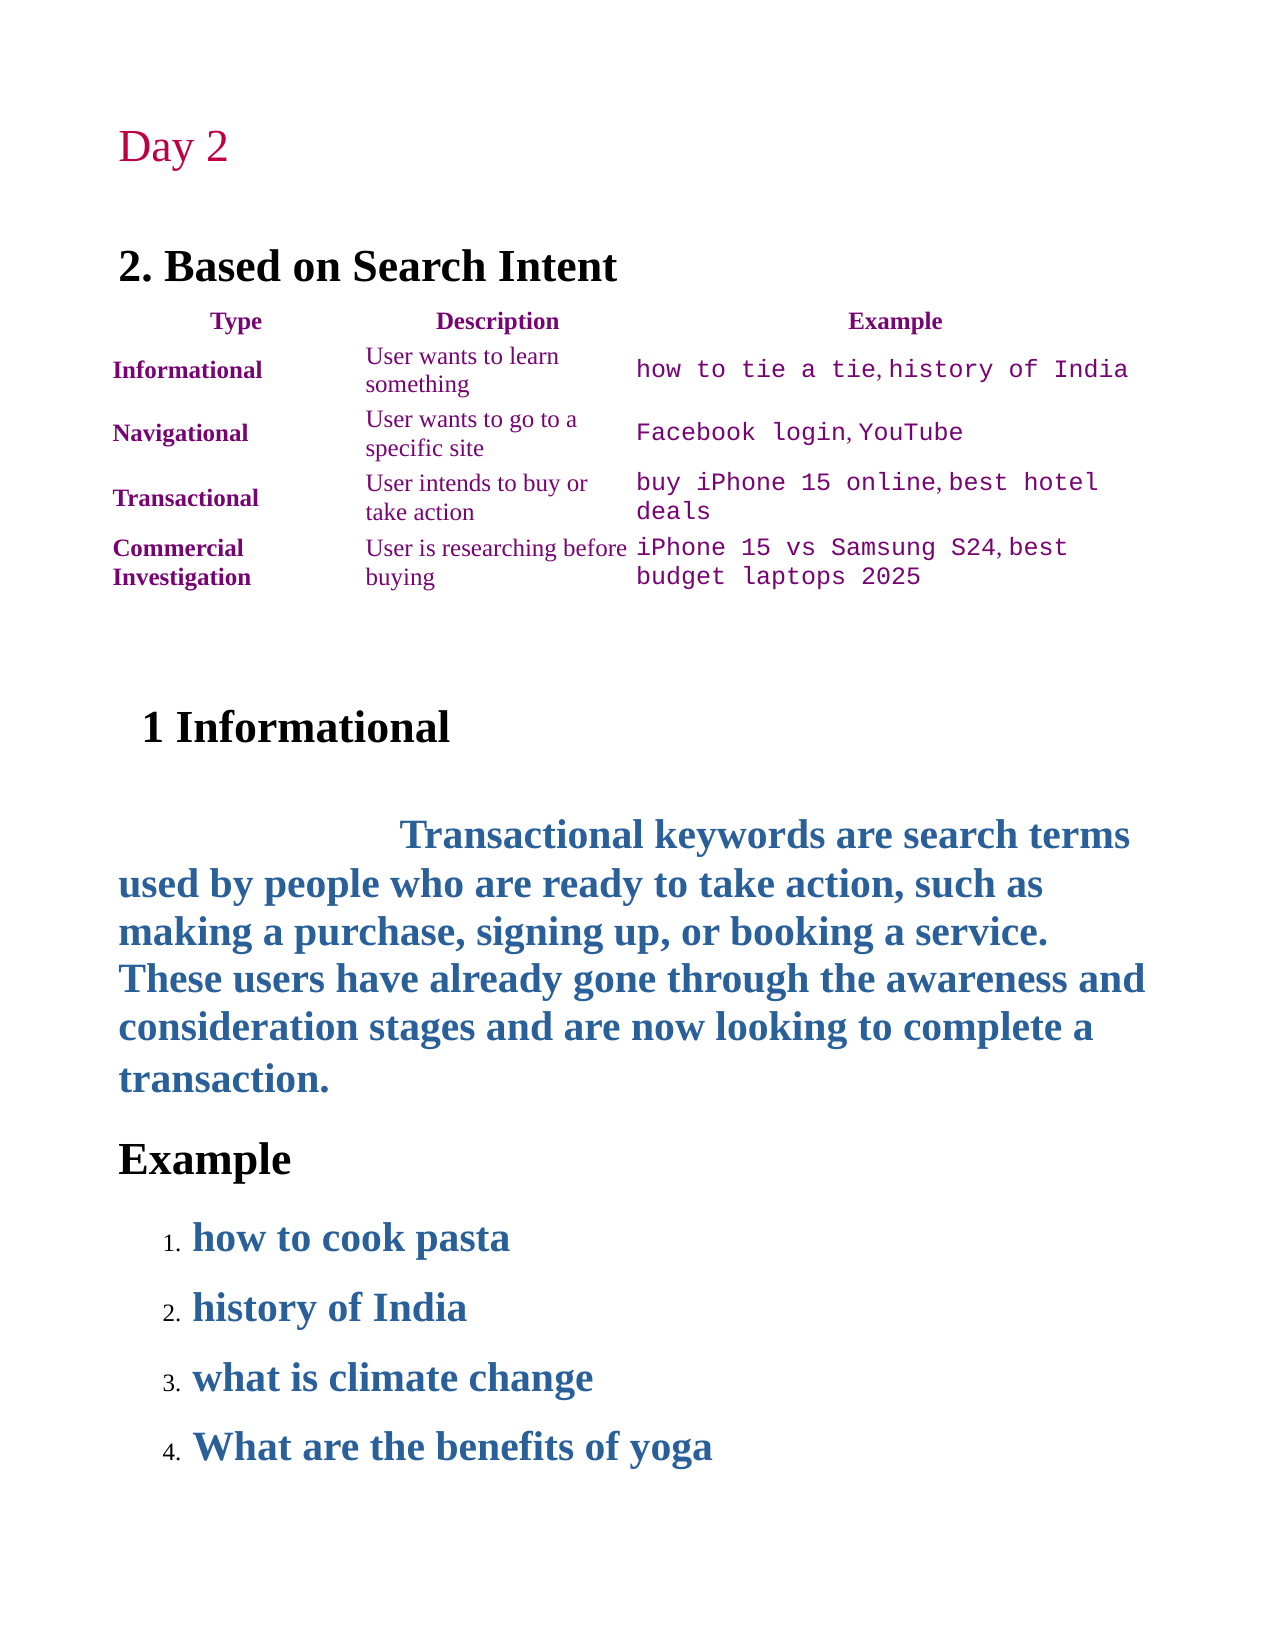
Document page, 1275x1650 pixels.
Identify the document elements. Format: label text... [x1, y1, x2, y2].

table_cell User wants to go to a specific site [363, 401, 633, 464]
text Day 2 [118, 118, 1157, 171]
table_cell Commercial Investigation [109, 530, 362, 594]
table_cell Transactional [109, 465, 362, 529]
table_cell Navigational [109, 401, 362, 464]
table_header Description [363, 303, 633, 338]
table_cell User is researching before buying [363, 530, 633, 594]
table_cell buy iPhone 15 online, best hotel deals [633, 465, 1158, 529]
list how to cook pasta [162, 1213, 1157, 1261]
table_cell Informational [109, 338, 362, 401]
text Example [118, 1131, 1157, 1184]
table_cell iPhone 15 vs Samsung S24, best budget laptops 2025 [633, 530, 1158, 594]
table_header Type [109, 303, 362, 338]
table_cell User intends to buy or take action [363, 465, 633, 529]
subtitle 2. Based on Search Intent [118, 238, 1157, 291]
list history of India [162, 1282, 1157, 1330]
list What are the benefits of yoga [162, 1422, 1157, 1470]
table_header Example [633, 303, 1158, 338]
list what is climate change [162, 1352, 1157, 1400]
table_cell User wants to learn something [363, 338, 633, 401]
text Transactional keywords are search terms used by people who are ready to take action, such as making a purchase, signing up, or booking a service. These users have already gone through the awareness and consideration stages and are now looking to complete a transaction. [118, 805, 1157, 1102]
table_cell Facebook login, YouTube [633, 401, 1158, 464]
text 1 Informational [118, 700, 1157, 753]
table_cell how to tie a tie, history of India [633, 338, 1158, 401]
